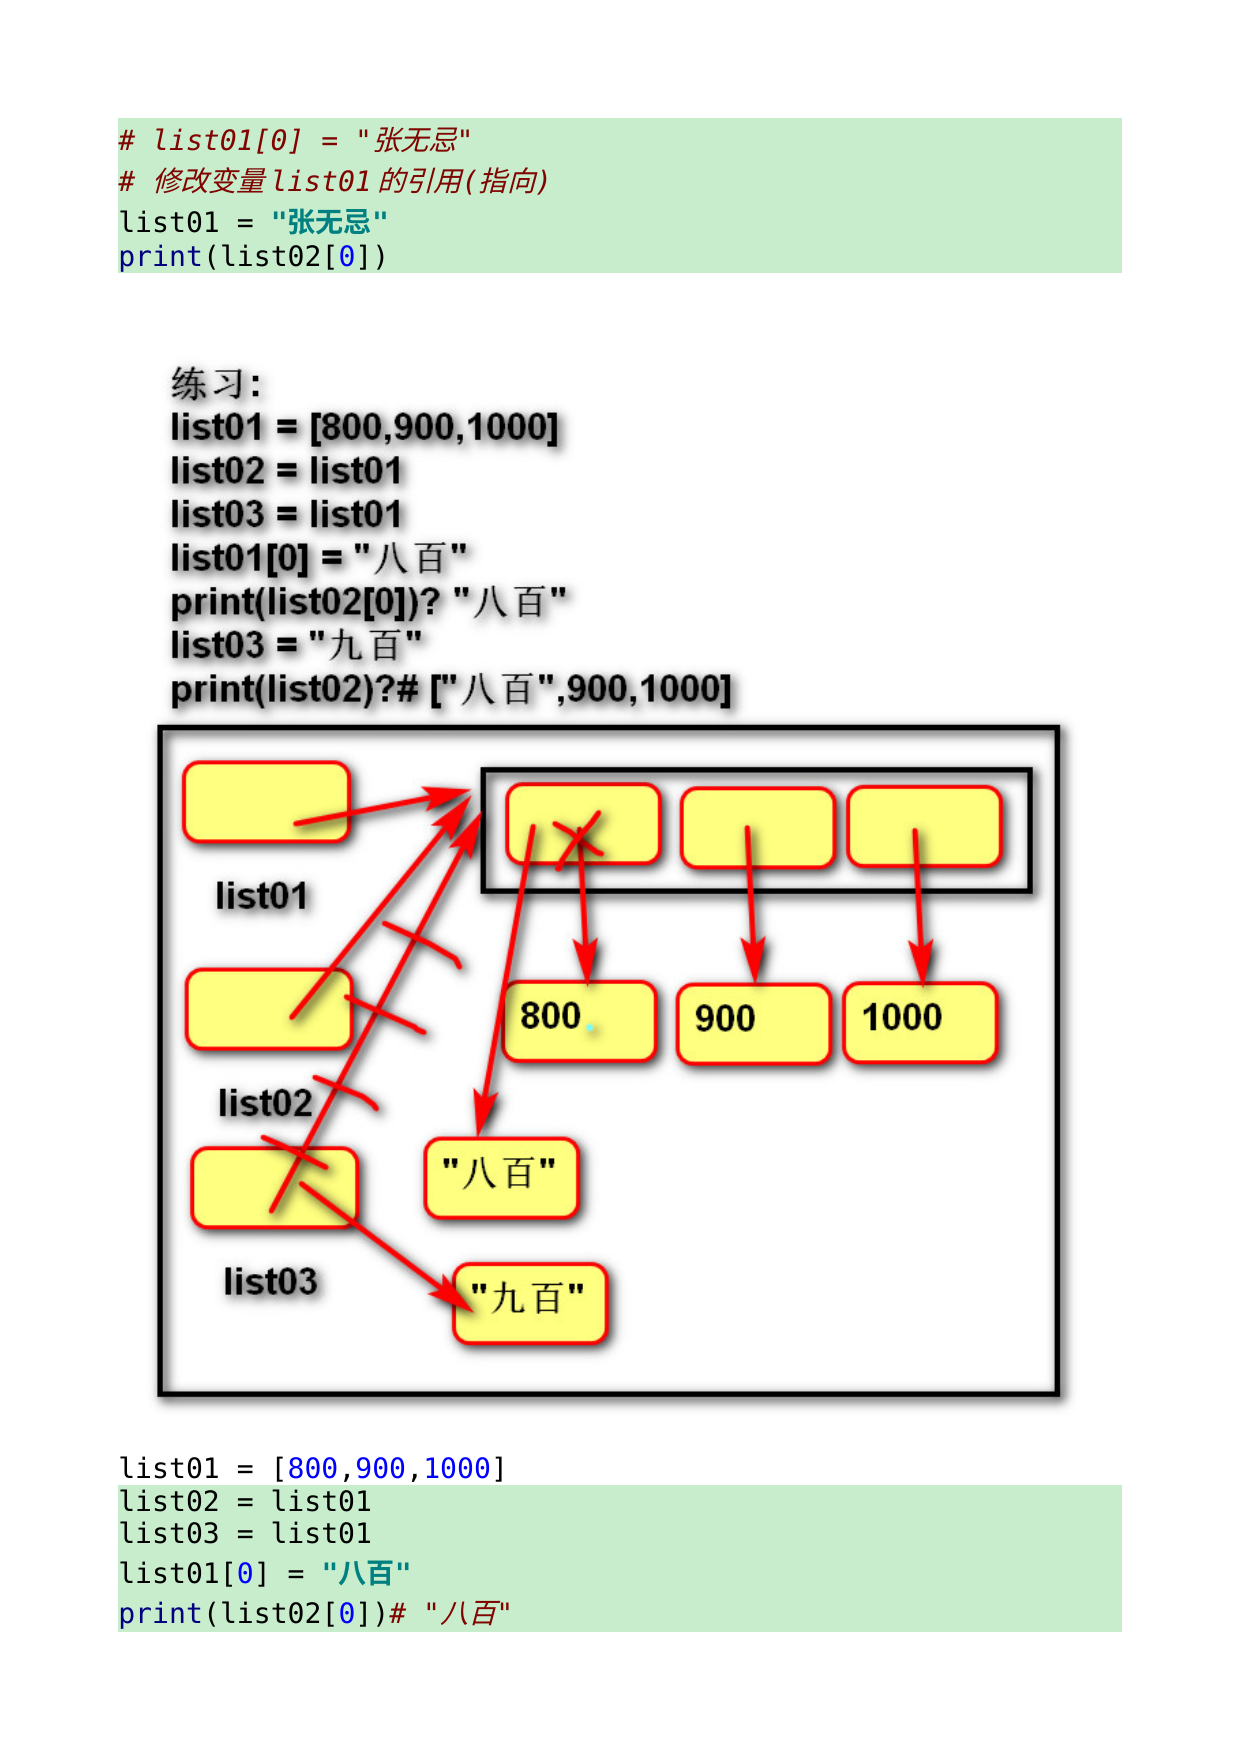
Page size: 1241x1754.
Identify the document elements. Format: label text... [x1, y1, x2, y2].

text list01[0] = "八百" [118, 1550, 1122, 1591]
text print(list02[0])# "八百" [118, 1591, 1122, 1632]
text list03 = list01 [118, 1518, 1122, 1550]
text print(list02[0]) [118, 240, 1122, 273]
text # 修改变量list01的引用(指向) [118, 159, 1122, 199]
text list02 = list01 [118, 1485, 1122, 1518]
text list01 = "张无忌" [118, 199, 1122, 240]
picture [118, 331, 1123, 1453]
text # list01[0] = "张无忌" [118, 118, 1122, 159]
text list01 = [800,900,1000] [118, 1453, 1122, 1485]
